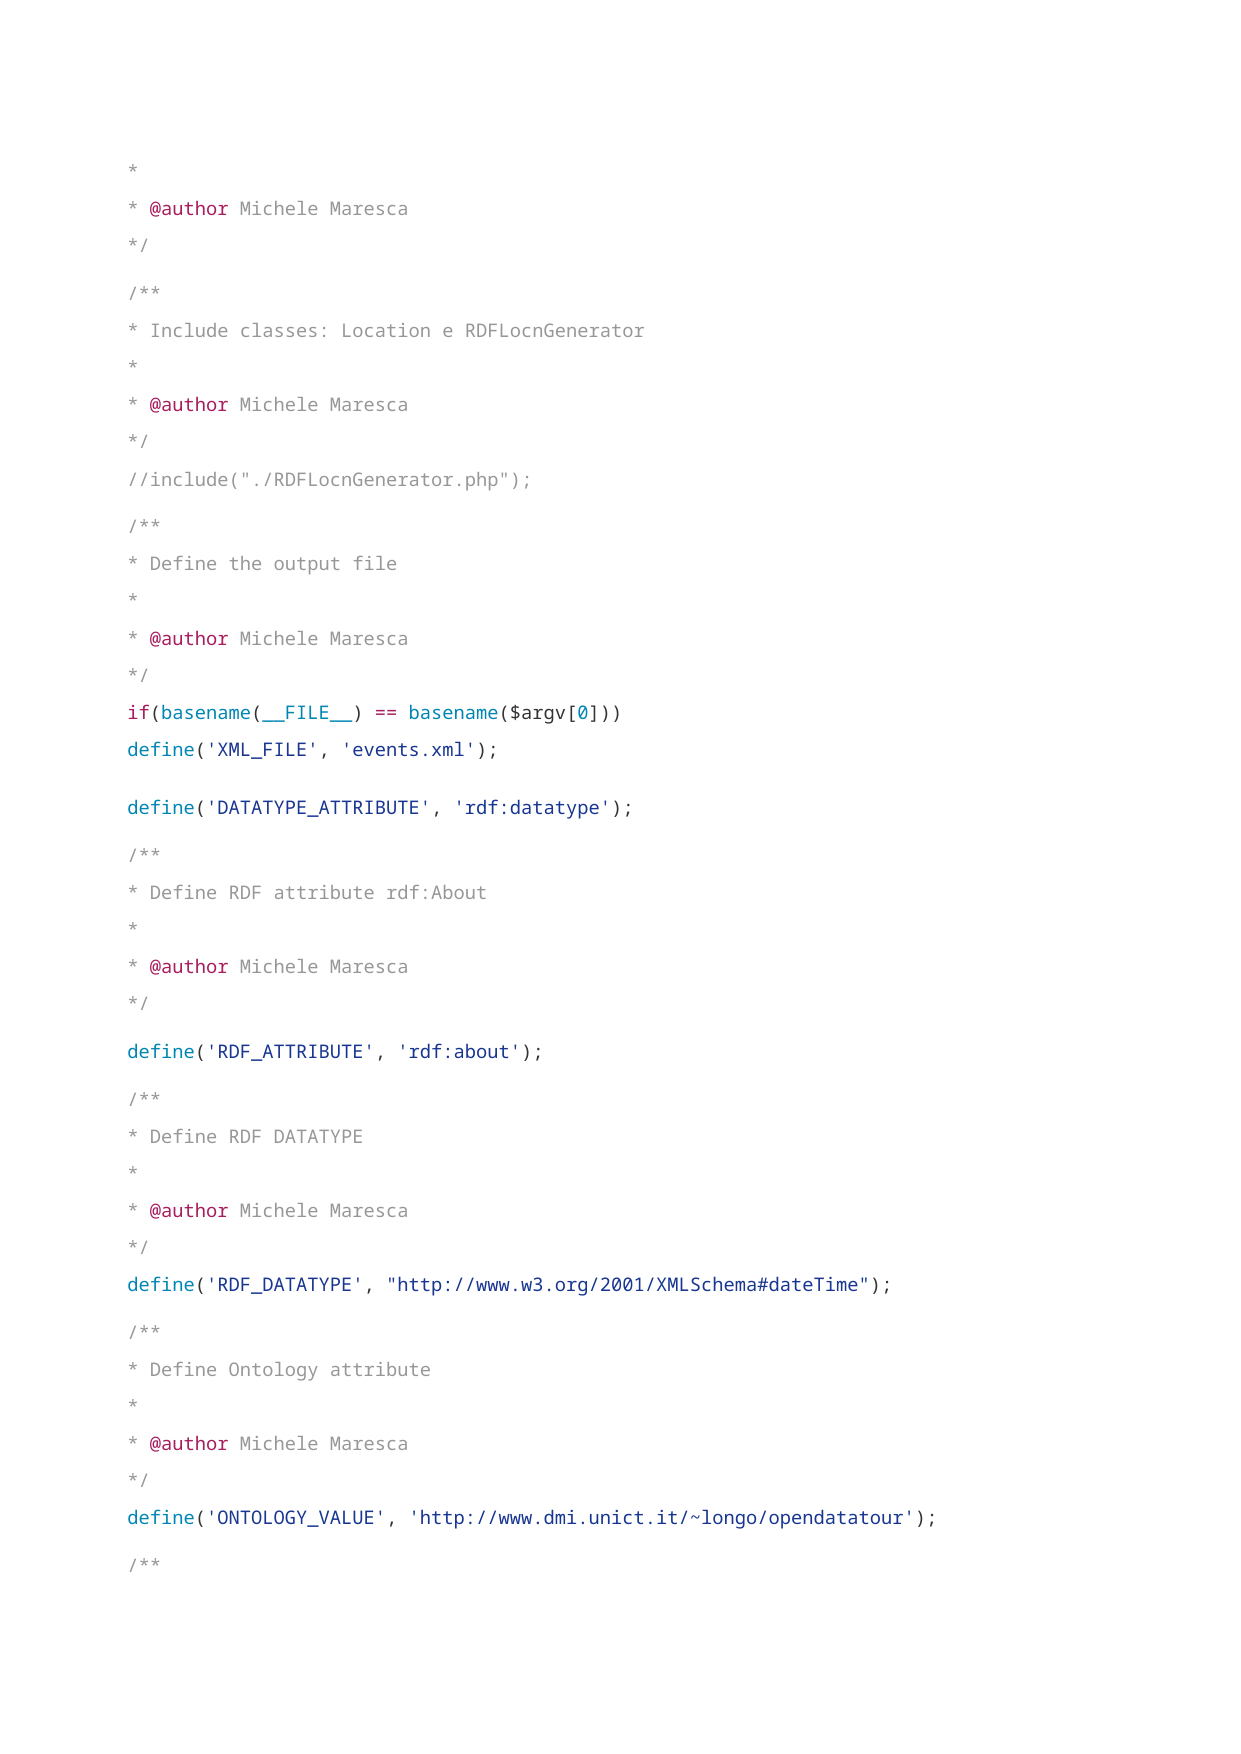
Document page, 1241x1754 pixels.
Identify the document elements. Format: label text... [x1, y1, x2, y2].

table_cell [124, 1067, 1133, 1077]
table_cell [59, 871, 124, 908]
table_cell [59, 150, 124, 187]
table_cell [59, 1422, 124, 1459]
table_cell * [124, 1385, 1133, 1422]
table_cell * @author Michele Maresca [124, 1189, 1133, 1226]
table_cell [59, 1533, 124, 1543]
table_cell [59, 945, 124, 982]
table_cell [59, 690, 124, 727]
table_cell * [124, 346, 1133, 383]
table_cell [59, 494, 124, 505]
table_cell [59, 982, 124, 1019]
table_cell [124, 1019, 1133, 1029]
table_cell [59, 1067, 124, 1077]
table_cell * Include classes: Location e RDFLocnGenerator [124, 309, 1133, 346]
table_cell [59, 616, 124, 653]
table_cell [59, 1114, 124, 1151]
table_cell [59, 1300, 124, 1310]
table_cell */ [124, 224, 1133, 261]
table_cell define('RDF_ATTRIBUTE', 'rdf:about'); [124, 1030, 1133, 1067]
table_cell /** [124, 834, 1133, 871]
table_cell [59, 908, 124, 945]
table_cell [124, 1300, 1133, 1310]
table_cell define('ONTOLOGY_VALUE', 'http://www.dmi.unict.it/~longo/opendatatour'); [124, 1496, 1133, 1533]
table_cell [124, 823, 1133, 833]
table_cell [124, 765, 1133, 775]
table_cell [59, 1151, 124, 1188]
table_cell [59, 1348, 124, 1384]
table_cell [124, 775, 1133, 786]
table_cell * Define RDF attribute rdf:About [124, 871, 1133, 908]
table_cell * Define the output file [124, 542, 1133, 579]
table_cell define('RDF_DATATYPE', "http://www.w3.org/2001/XMLSchema#dateTime"); [124, 1263, 1133, 1300]
table_cell [59, 1459, 124, 1496]
table_cell [59, 579, 124, 616]
table_cell [59, 728, 124, 764]
table_cell [59, 224, 124, 261]
table_cell [59, 383, 124, 420]
table_cell [59, 346, 124, 383]
table_cell * Define Ontology attribute [124, 1348, 1133, 1384]
table_cell [124, 261, 1133, 272]
table_cell * @author Michele Maresca [124, 383, 1133, 420]
table_cell [59, 542, 124, 579]
table_cell /** [124, 1544, 1133, 1581]
table_cell //include("./RDFLocnGenerator.php"); [124, 457, 1133, 494]
table_cell /** [124, 1310, 1133, 1347]
table_cell * Define RDF DATATYPE [124, 1114, 1133, 1151]
table_cell define('XML_FILE', 'events.xml'); [124, 728, 1133, 764]
table_cell */ [124, 1459, 1133, 1496]
table_cell */ [124, 653, 1133, 690]
table_cell [59, 786, 124, 823]
table_cell [59, 1263, 124, 1300]
table_cell [59, 187, 124, 224]
table_cell [59, 1019, 124, 1029]
table_cell */ [124, 982, 1133, 1019]
table_cell * [124, 150, 1133, 187]
table_cell * [124, 1151, 1133, 1188]
table_cell if(basename(__FILE__) == basename($argv[0])) [124, 690, 1133, 727]
table_cell * @author Michele Maresca [124, 187, 1133, 224]
table_cell [59, 1077, 124, 1114]
table_cell [59, 1496, 124, 1533]
table_cell */ [124, 420, 1133, 457]
table_cell [59, 1310, 124, 1347]
table_cell [59, 1385, 124, 1422]
table_cell * @author Michele Maresca [124, 1422, 1133, 1459]
table_cell [59, 261, 124, 272]
table_cell */ [124, 1226, 1133, 1263]
table_cell [59, 823, 124, 833]
table_cell [59, 420, 124, 457]
table_cell define('DATATYPE_ATTRIBUTE', 'rdf:datatype'); [124, 786, 1133, 823]
table_cell * @author Michele Maresca [124, 616, 1133, 653]
table_cell [59, 457, 124, 494]
table_cell [59, 505, 124, 542]
table_cell [59, 1226, 124, 1263]
table_cell * [124, 908, 1133, 945]
table_cell [59, 309, 124, 346]
table_cell /** [124, 272, 1133, 309]
table_cell [59, 653, 124, 690]
table_cell [124, 1533, 1133, 1543]
table_cell * @author Michele Maresca [124, 945, 1133, 982]
table_cell * [124, 579, 1133, 616]
table_cell [59, 775, 124, 786]
table_cell /** [124, 505, 1133, 542]
table_cell [59, 1030, 124, 1067]
table_cell [59, 272, 124, 309]
table_cell [59, 1189, 124, 1226]
table_cell [59, 1544, 124, 1581]
table_cell /** [124, 1077, 1133, 1114]
table_cell [59, 765, 124, 775]
table_cell [59, 834, 124, 871]
table_cell [124, 494, 1133, 505]
